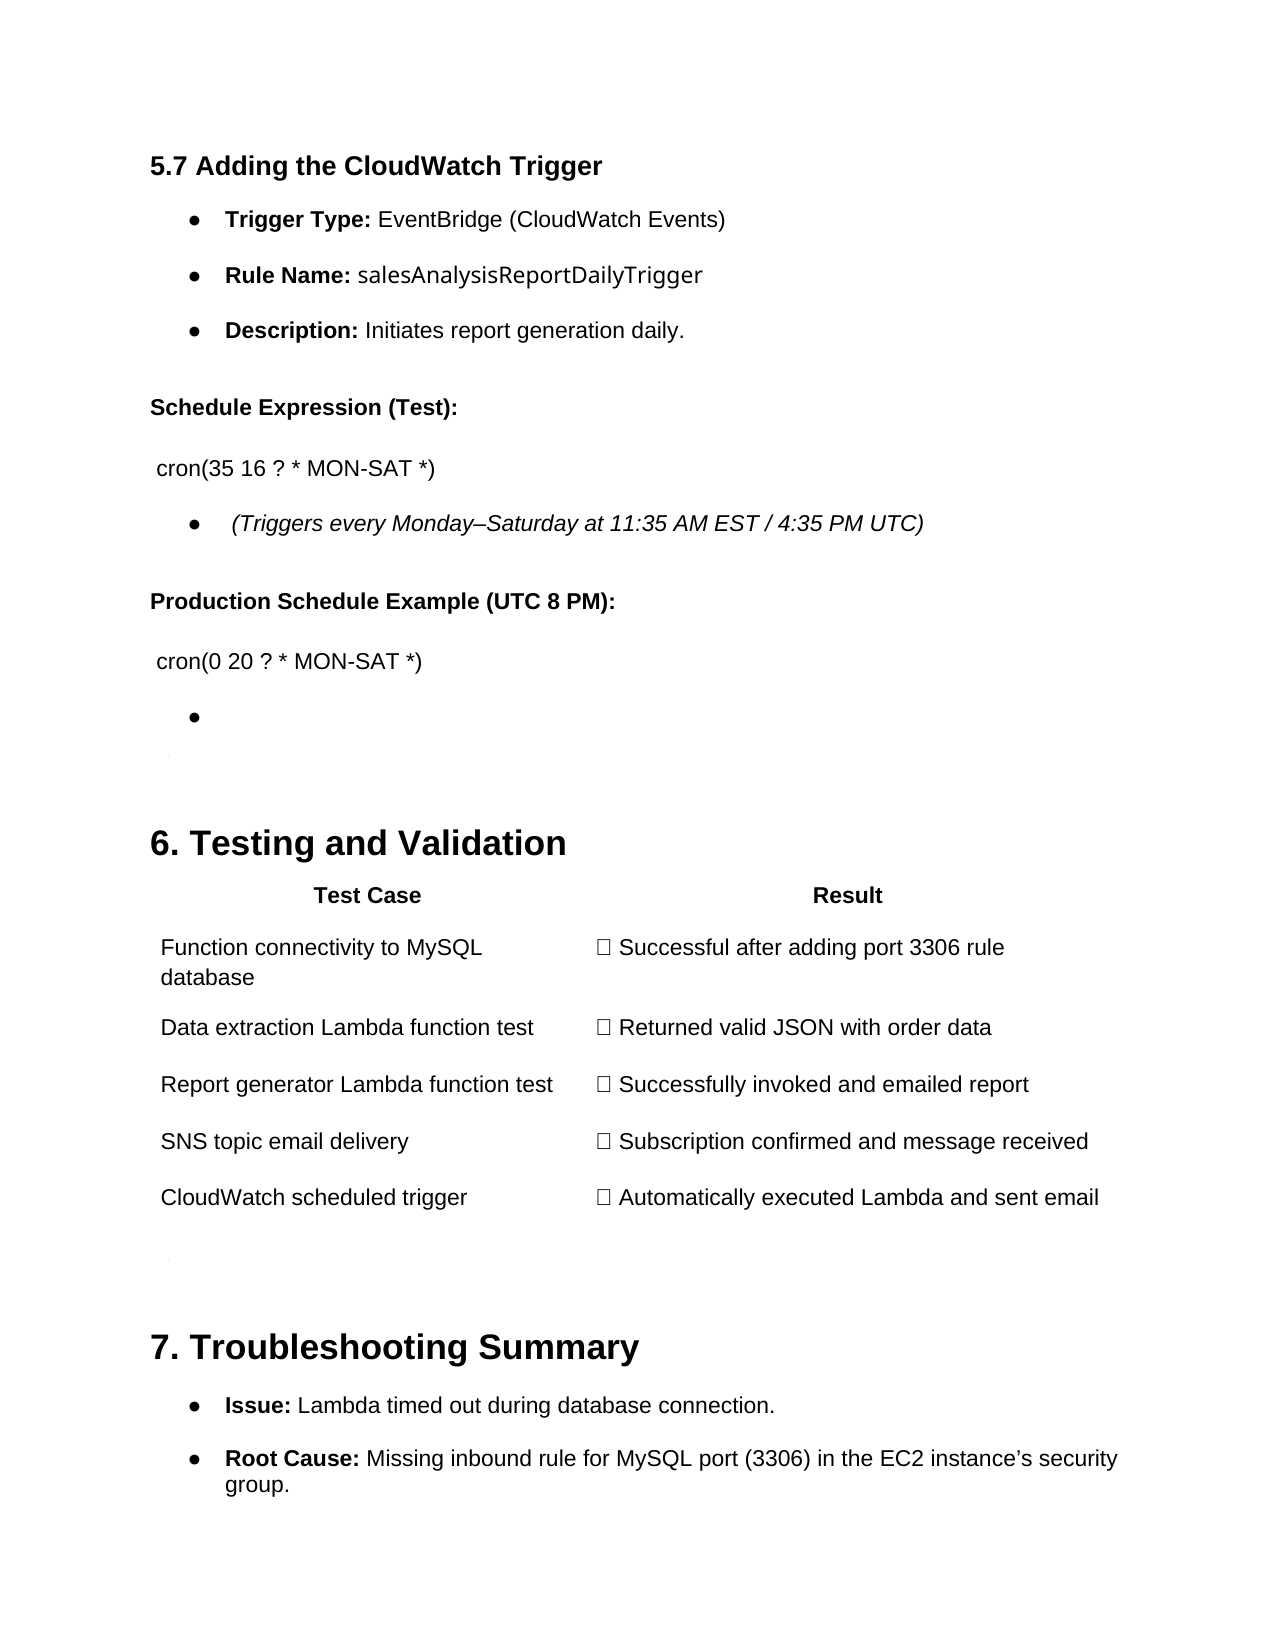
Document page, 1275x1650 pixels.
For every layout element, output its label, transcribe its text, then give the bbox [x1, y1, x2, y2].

table_header Result [585, 871, 1110, 923]
table_cell Report generator Lambda function test [150, 1060, 585, 1117]
table_cell ✅ Returned valid JSON with order data [585, 1004, 1110, 1060]
list Root Cause: Missing inbound rule for MySQL port (3306) in the EC2 instance’s security group. [187, 1445, 1125, 1498]
list Rule Name: salesAnalysisReportDailyTrigger [187, 259, 1125, 317]
text Production Schedule Example (UTC 8 PM): cron(0 20 ? * MON-SAT *) [150, 588, 1125, 674]
list Trigger Type: EventBridge (CloudWatch Events) [187, 206, 1125, 259]
table_cell ✅ Successfully invoked and emailed report [585, 1060, 1110, 1117]
list Issue: Lambda timed out during database connection. [187, 1392, 1125, 1445]
table_cell SNS topic email delivery [150, 1117, 585, 1174]
subtitle 5.7 Adding the CloudWatch Trigger [150, 150, 1125, 181]
subtitle 7. Troubleshooting Summary [150, 1327, 1125, 1367]
table_cell CloudWatch scheduled trigger [150, 1174, 585, 1259]
list Description: Initiates report generation daily. [187, 317, 1125, 369]
table_cell ✅ Automatically executed Lambda and sent email [585, 1174, 1110, 1259]
text Schedule Expression (Test): cron(35 16 ? * MON-SAT *) [150, 394, 1125, 481]
list (Triggers every Monday–Saturday at 11:35 AM EST / 4:35 PM UTC) [187, 510, 1125, 563]
subtitle 6. Testing and Validation [150, 822, 1125, 863]
table_cell ✅ Successful after adding port 3306 rule [585, 924, 1110, 1004]
table_cell Function connectivity to MySQL database [150, 924, 585, 1004]
table_cell Data extraction Lambda function test [150, 1004, 585, 1060]
table_cell ✅ Subscription confirmed and message received [585, 1117, 1110, 1174]
table_header Test Case [150, 871, 585, 923]
